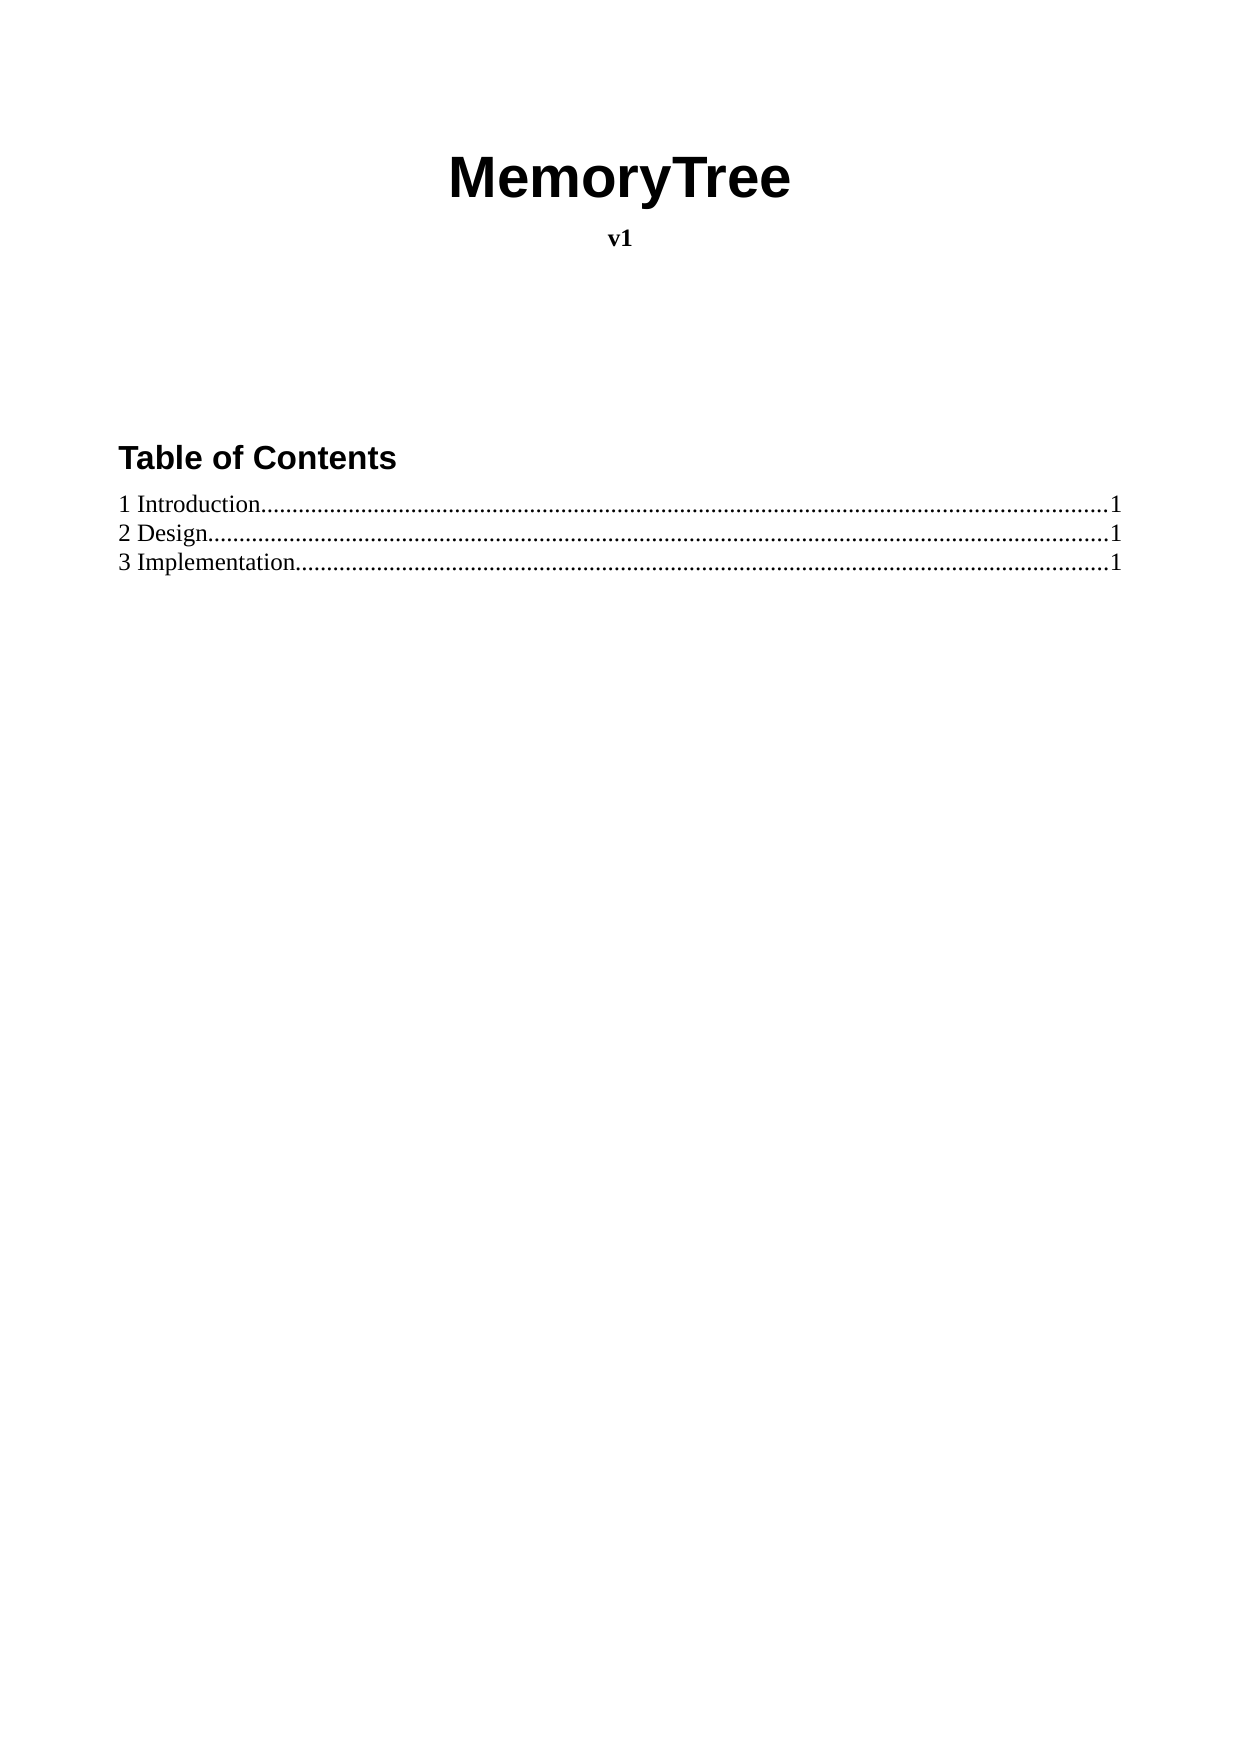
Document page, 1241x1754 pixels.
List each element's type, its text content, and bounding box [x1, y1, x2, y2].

subtitle Table of Contents [118, 438, 1122, 477]
title MemoryTree [118, 143, 1122, 210]
text v1 [118, 223, 1122, 251]
text 3 Implementation 1 [118, 547, 1122, 575]
text 1 Introduction 1 [118, 489, 1122, 518]
text 2 Design 1 [118, 518, 1122, 547]
